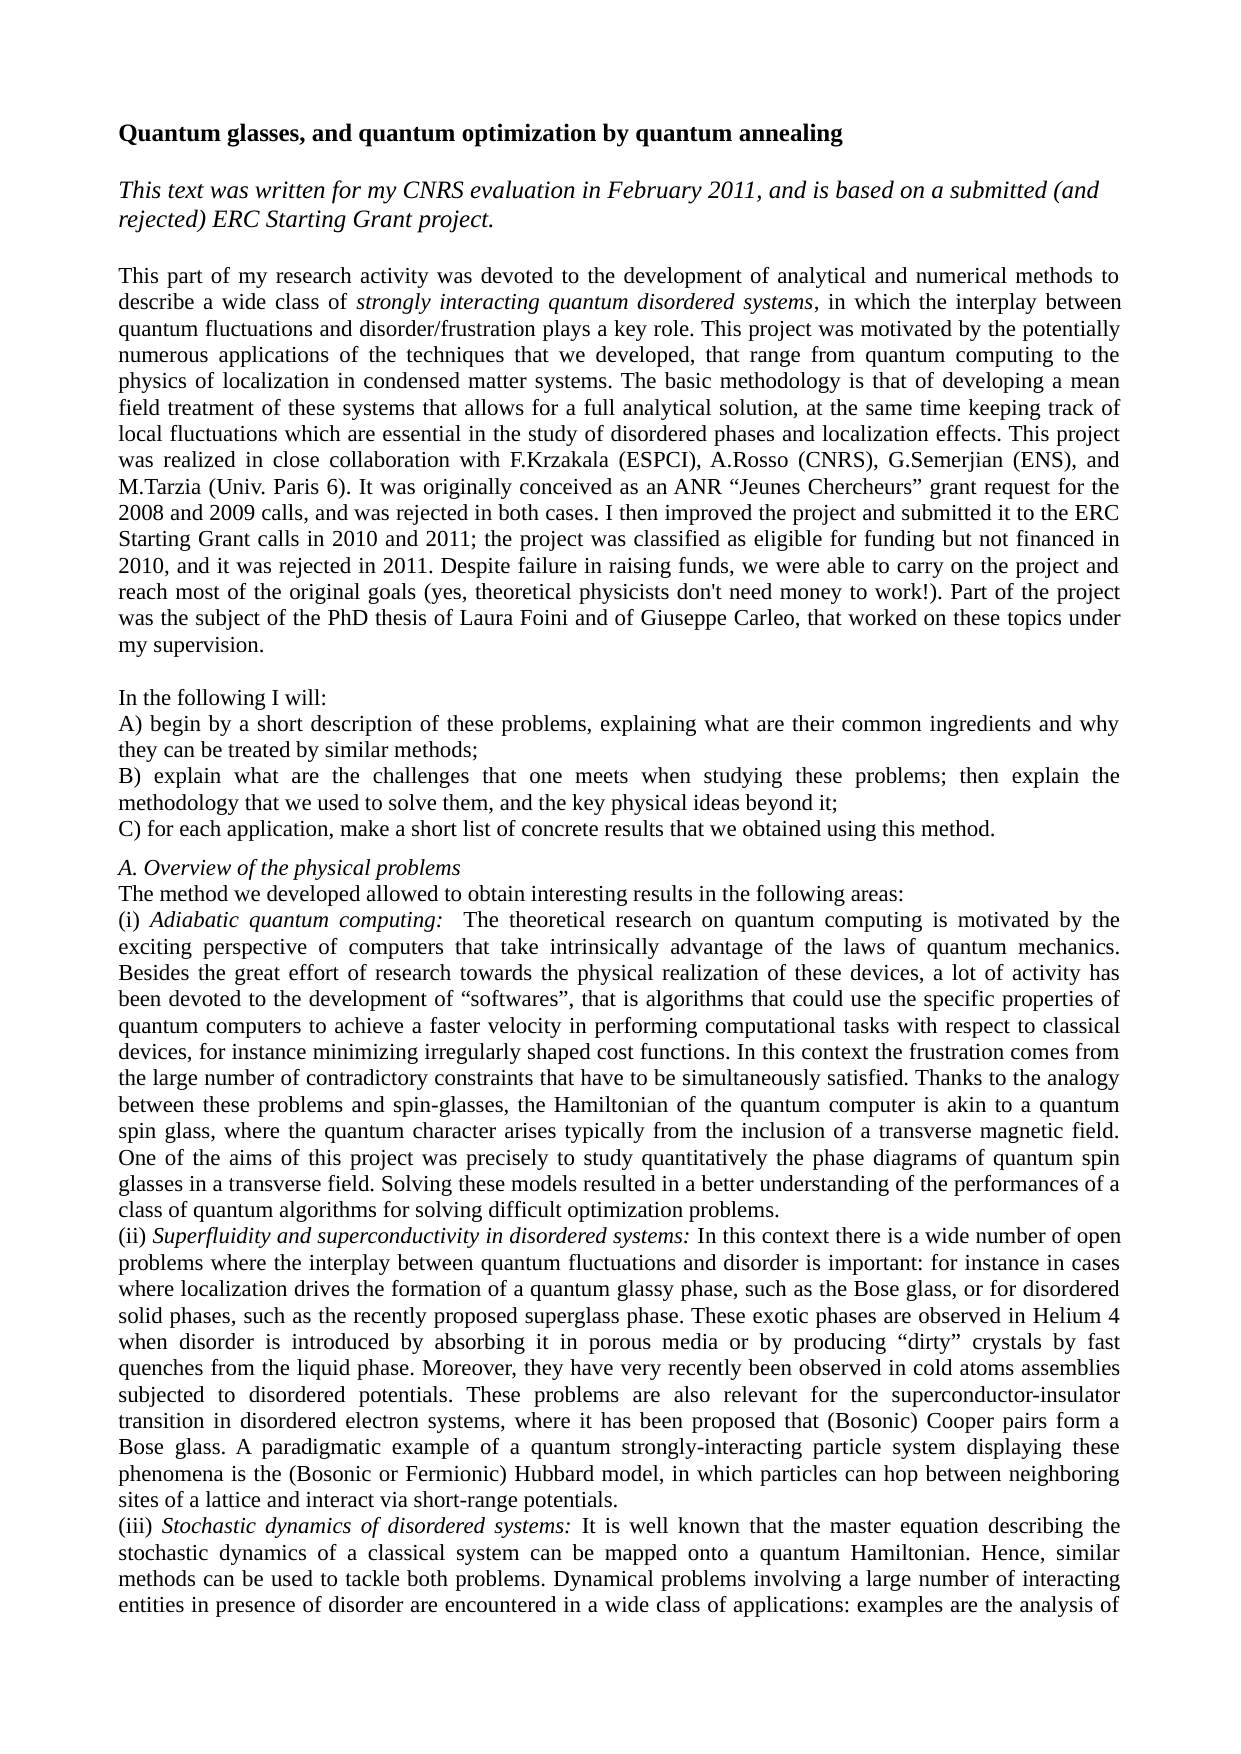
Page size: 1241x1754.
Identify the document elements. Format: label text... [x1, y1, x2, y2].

text This part of my research activity was devoted to the development of analytical and numerical methods to describe a wide class of strongly interacting quantum disordered systems, in which the interplay between quantum fluctuations and disorder/frustration plays a key role. This project was motivated by the potentially numerous applications of the techniques that we developed, that range from quantum computing to the physics of localization in condensed matter systems. The basic methodology is that of developing a mean field treatment of these systems that allows for a full analytical solution, at the same time keeping track of local fluctuations which are essential in the study of disordered phases and localization effects. This project was realized in close collaboration with F.Krzakala (ESPCI), A.Rosso (CNRS), G.Semerjian (ENS), and M.Tarzia (Univ. Paris 6). It was originally conceived as an ANR “Jeunes Chercheurs” grant request for the 2008 and 2009 calls, and was rejected in both cases. I then improved the project and submitted it to the ERC Starting Grant calls in 2010 and 2011; the project was classified as eligible for funding but not financed in 2010, and it was rejected in 2011. Despite failure in raising funds, we were able to carry on the project and reach most of the original goals (yes, theoretical physicists don't need money to work!). Part of the project was the subject of the PhD thesis of Laura Foini and of Giuseppe Carleo, that worked on these topics under my supervision. [118, 262, 1122, 657]
text C) for each application, make a short list of concrete results that we obtained using this method. [118, 815, 1122, 842]
text In the following I will: [118, 683, 1122, 710]
text A) begin by a short description of these problems, explaining what are their common ingredients and why they can be treated by similar methods; [118, 710, 1122, 763]
text The method we developed allowed to obtain interesting results in the following areas: [118, 880, 1122, 906]
text (iii) Stochastic dynamics of disordered systems: It is well known that the master equation describing the stochastic dynamics of a classical system can be mapped onto a quantum Hamiltonian. Hence, similar methods can be used to tackle both problems. Dynamical problems involving a large number of interacting entities in presence of disorder are encountered in a wide class of applications: examples are the analysis of [118, 1512, 1122, 1618]
text Quantum glasses, and quantum optimization by quantum annealing [118, 118, 1122, 147]
text B) explain what are the challenges that one meets when studying these problems; then explain the methodology that we used to solve them, and the key physical ideas beyond it; [118, 763, 1122, 815]
text (ii) Superfluidity and superconductivity in disordered systems: In this context there is a wide number of open problems where the interplay between quantum fluctuations and disorder is important: for instance in cases where localization drives the formation of a quantum glassy phase, such as the Bose glass, or for disordered solid phases, such as the recently proposed superglass phase. These exotic phases are observed in Helium 4 when disorder is introduced by absorbing it in porous media or by producing “dirty” crystals by fast quenches from the liquid phase. Moreover, they have very recently been observed in cold atoms assemblies subjected to disordered potentials. These problems are also relevant for the superconductor-insulator transition in disordered electron systems, where it has been proposed that (Bosonic) Cooper pairs form a Bose glass. A paradigmatic example of a quantum strongly-interacting particle system displaying these phenomena is the (Bosonic or Fermionic) Hubbard model, in which particles can hop between neighboring sites of a lattice and interact via short-range potentials. [118, 1223, 1122, 1512]
text A. Overview of the physical problems [118, 854, 1122, 880]
text This text was written for my CNRS evaluation in February 2011, and is based on a submitted (and rejected) ERC Starting Grant project. [118, 176, 1122, 233]
text (i) Adiabatic quantum computing: The theoretical research on quantum computing is motivated by the exciting perspective of computers that take intrinsically advantage of the laws of quantum mechanics. Besides the great effort of research towards the physical realization of these devices, a lot of activity has been devoted to the development of “softwares”, that is algorithms that could use the specific properties of quantum computers to achieve a faster velocity in performing computational tasks with respect to classical devices, for instance minimizing irregularly shaped cost functions. In this context the frustration comes from the large number of contradictory constraints that have to be simultaneously satisfied. Thanks to the analogy between these problems and spin-glasses, the Hamiltonian of the quantum computer is akin to a quantum spin glass, where the quantum character arises typically from the inclusion of a transverse magnetic field. One of the aims of this project was precisely to study quantitatively the phase diagrams of quantum spin glasses in a transverse field. Solving these models resulted in a better understanding of the performances of a class of quantum algorithms for solving difficult optimization problems. [118, 906, 1122, 1223]
